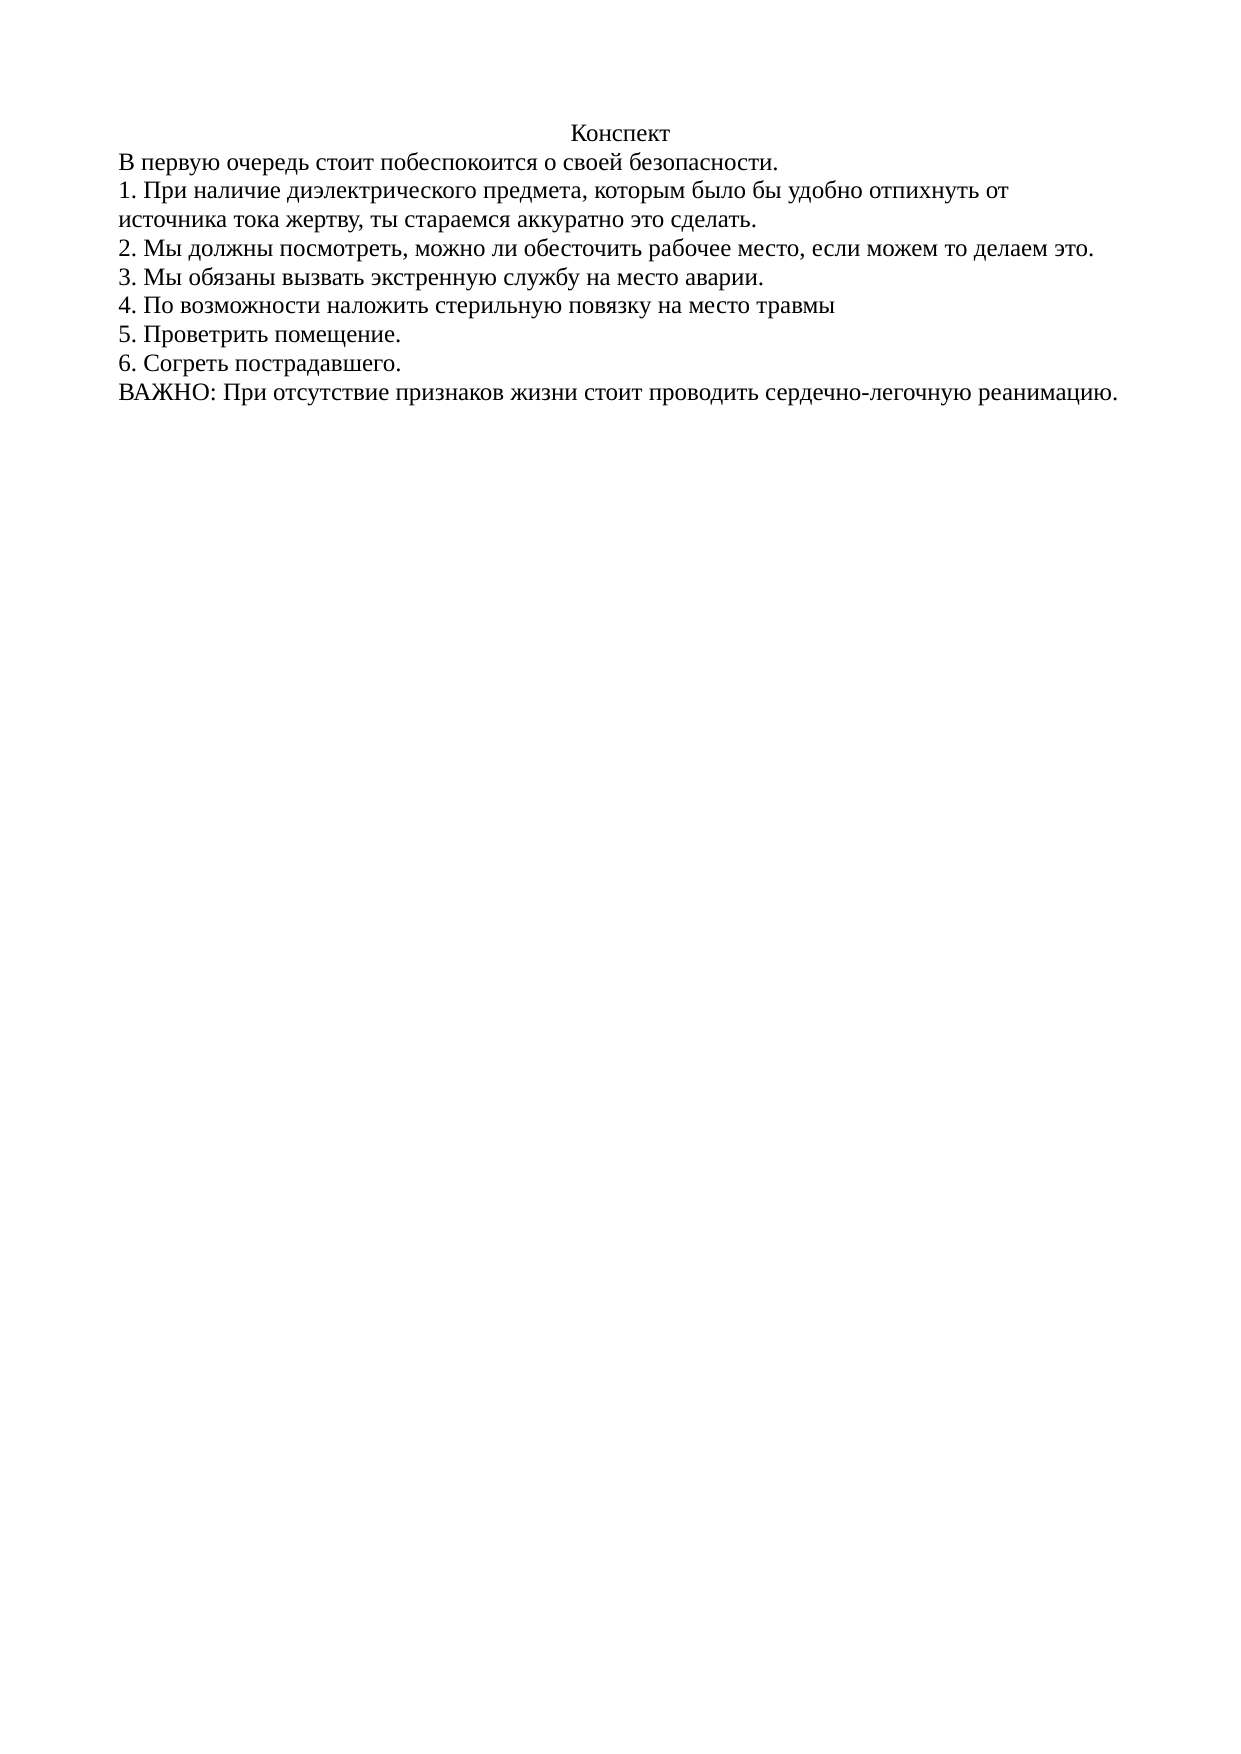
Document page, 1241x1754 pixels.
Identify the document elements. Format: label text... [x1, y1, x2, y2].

text ВАЖНО: При отсутствие признаков жизни стоит проводить сердечно-легочную реанимацию. [118, 377, 1122, 406]
text 3. Мы обязаны вызвать экстренную службу на место аварии. [118, 262, 1122, 291]
text Конспект [118, 118, 1122, 147]
text 6. Согреть пострадавшего. [118, 348, 1122, 377]
text 5. Проветрить помещение. [118, 319, 1122, 348]
text 2. Мы должны посмотреть, можно ли обесточить рабочее место, если можем то делаем это. [118, 233, 1122, 262]
text В первую очередь стоит побеспокоится о своей безопасности. [118, 147, 1122, 176]
text 4. По возможности наложить стерильную повязку на место травмы [118, 291, 1122, 319]
text 1. При наличие диэлектрического предмета, которым было бы удобно отпихнуть от источника тока жертву, ты стараемся аккуратно это сделать. [118, 176, 1122, 233]
